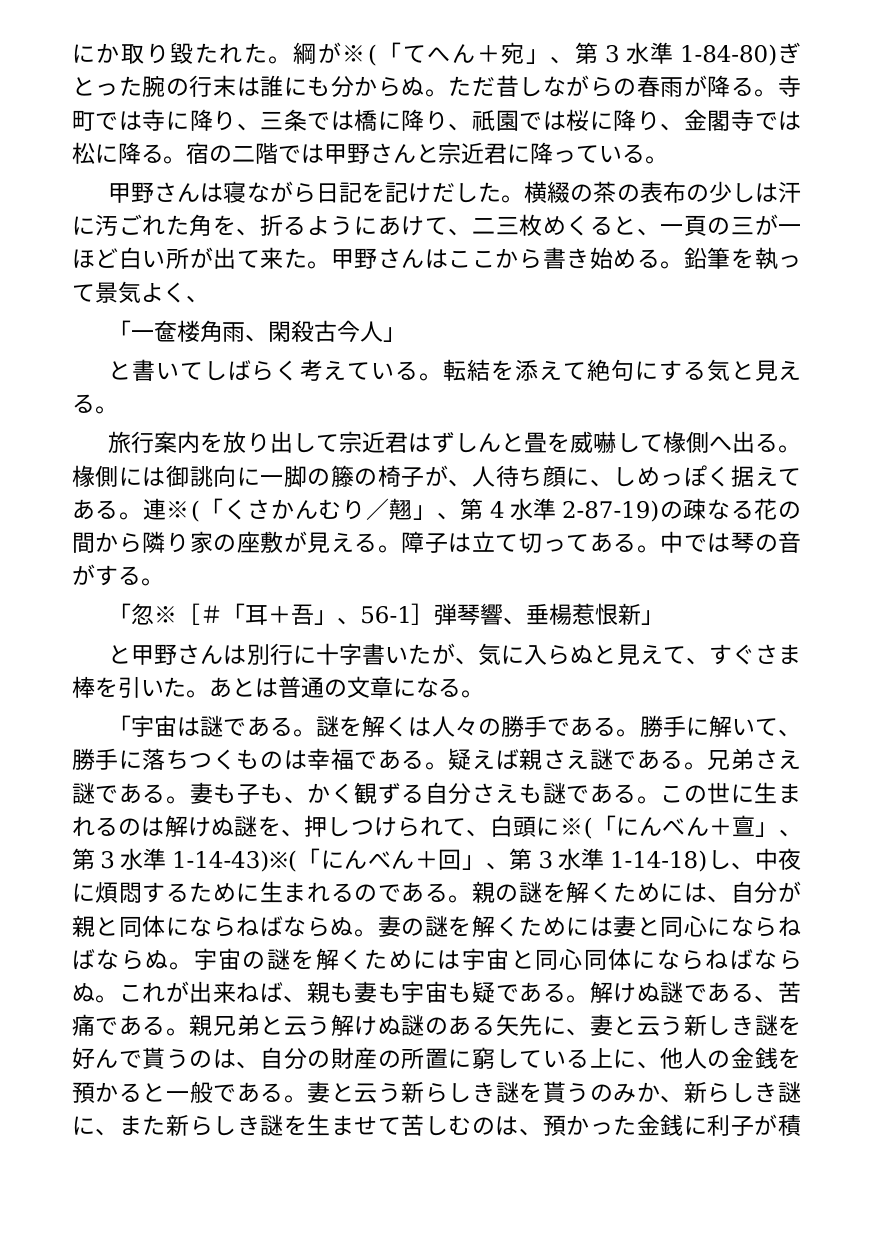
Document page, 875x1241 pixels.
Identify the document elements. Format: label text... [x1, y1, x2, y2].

text 「一奩楼角雨、閑殺古今人」 [72, 314, 802, 347]
text 甲野さんは寝ながら日記を記けだした。横綴の茶の表布の少しは汗に汚ごれた角を、折るようにあけて、二三枚めくると、一頁の三が一ほど白い所が出て来た。甲野さんはここから書き始める。鉛筆を執って景気よく、 [72, 175, 802, 308]
text 「忽※［＃「耳＋吾」、56-1］弾琴響、垂楊惹恨新」 [72, 597, 802, 631]
text 「宇宙は謎である。謎を解くは人々の勝手である。勝手に解いて、勝手に落ちつくものは幸福である。疑えば親さえ謎である。兄弟さえ謎である。妻も子も、かく観ずる自分さえも謎である。この世に生まれるのは解けぬ謎を、押しつけられて、白頭に※(「にんべん＋亶」、第3水準1-14-43)※(「にんべん＋回」、第3水準1-14-18)し、中夜に煩悶するために生まれるのである。親の謎を解くためには、自分が親と同体にならねばならぬ。妻の謎を解くためには妻と同心にならねばならぬ。宇宙の謎を解くためには宇宙と同心同体にならねばならぬ。これが出来ねば、親も妻も宇宙も疑である。解けぬ謎である、苦痛である。親兄弟と云う解けぬ謎のある矢先に、妻と云う新しき謎を好んで貰うのは、自分の財産の所置に窮している上に、他人の金銭を預かると一般である。妻と云う新らしき謎を貰うのみか、新らしき謎に、また新らしき謎を生ませて苦しむのは、預かった金銭に利子が積 [72, 709, 802, 1141]
text と甲野さんは別行に十字書いたが、気に入らぬと見えて、すぐさま棒を引いた。あとは普通の文章になる。 [72, 637, 802, 703]
text 旅行案内を放り出して宗近君はずしんと畳を威嚇して椽側へ出る。椽側には御誂向に一脚の籐の椅子が、人待ち顔に、しめっぽく据えてある。連※(「くさかんむり／翹」、第4水準2-87-19)の疎なる花の間から隣り家の座敷が見える。障子は立て切ってある。中では琴の音がする。 [72, 425, 802, 591]
text と書いてしばらく考えている。転結を添えて絶句にする気と見える。 [72, 353, 802, 419]
text にか取り毀たれた。綱が※(「てへん＋宛」、第3水準1-84-80)ぎとった腕の行末は誰にも分からぬ。ただ昔しながらの春雨が降る。寺町では寺に降り、三条では橋に降り、祇園では桜に降り、金閣寺では松に降る。宿の二階では甲野さんと宗近君に降っている。 [72, 36, 802, 169]
